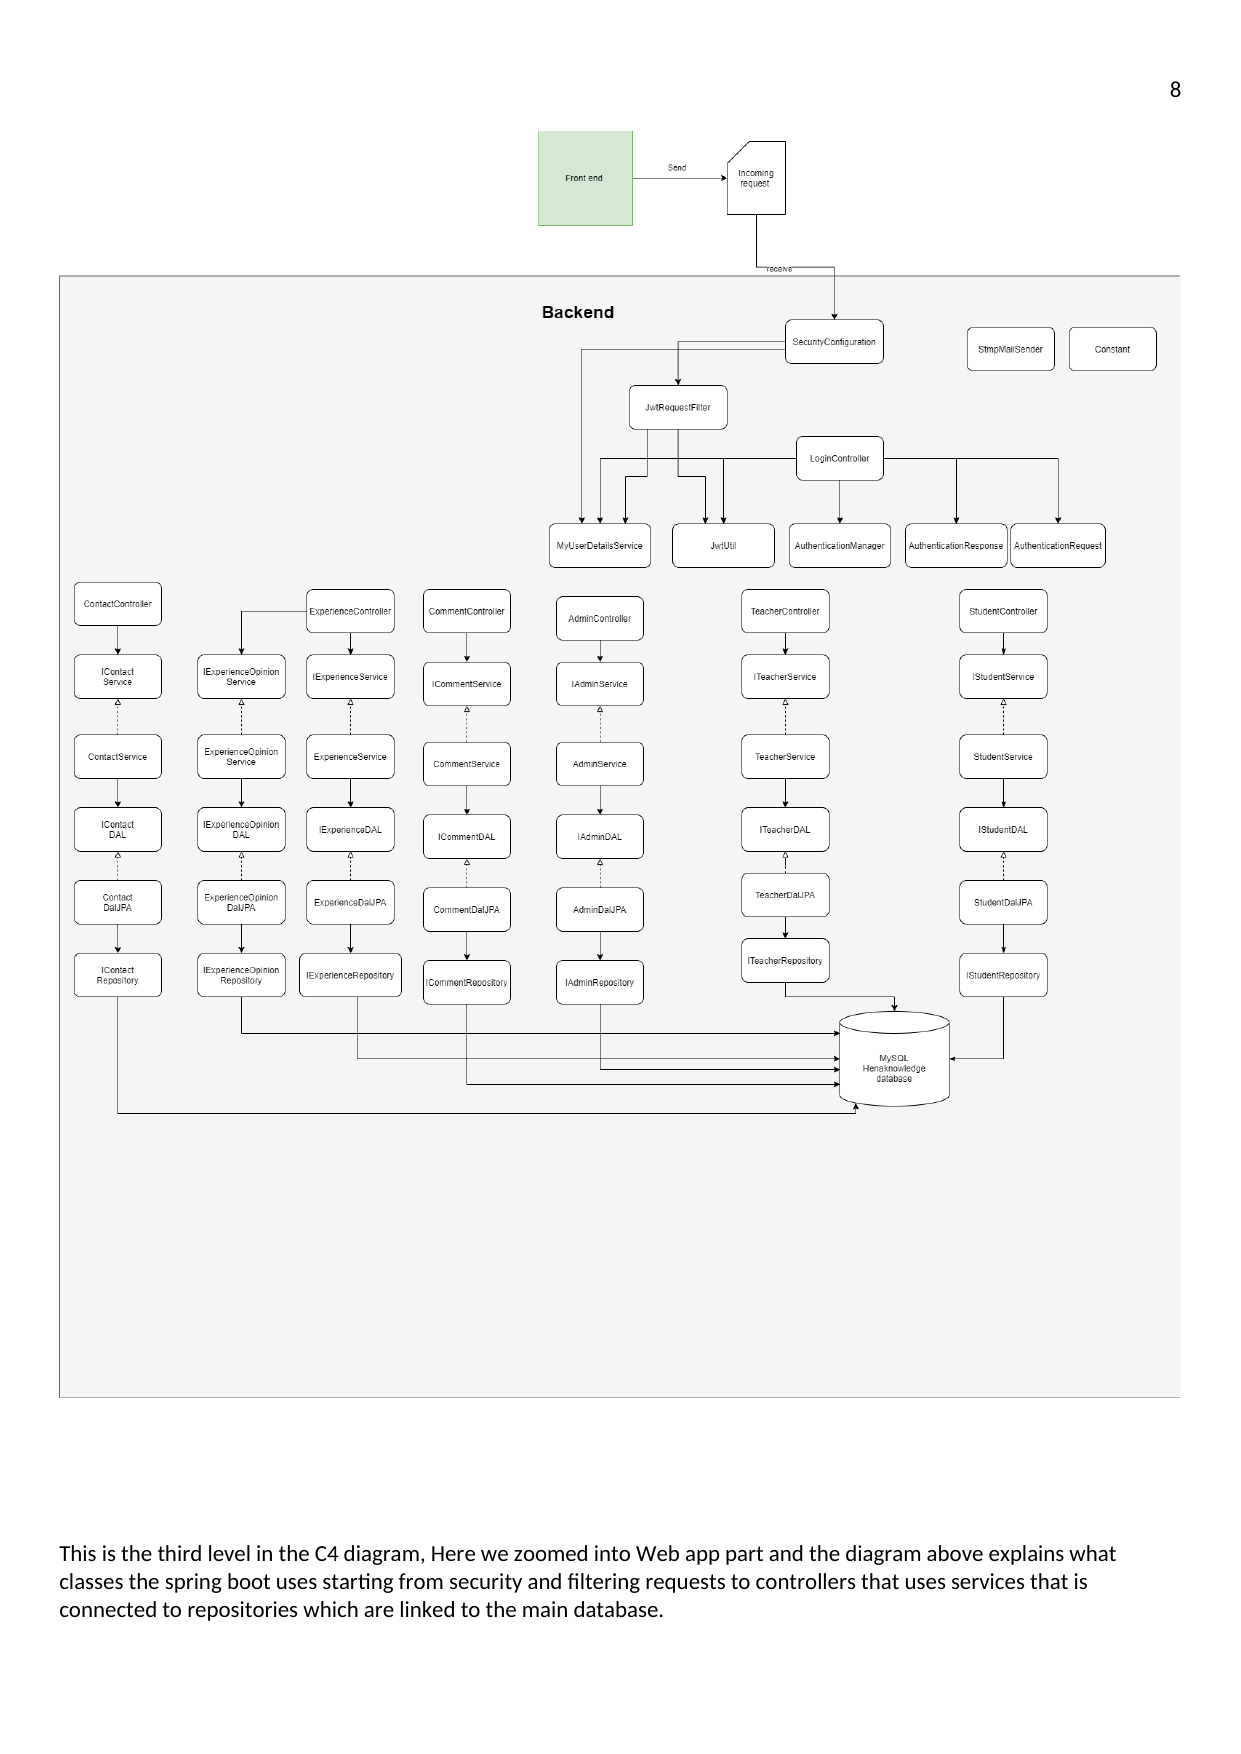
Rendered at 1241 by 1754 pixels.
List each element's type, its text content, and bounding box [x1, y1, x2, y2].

text This is the third level in the C4 diagram, Here we zoomed into Web app part and the diagram above explains what classes the spring boot uses starting from security and filtering requests to controllers that uses services that is connected to repositories which are linked to the main database. [59, 1539, 1181, 1623]
